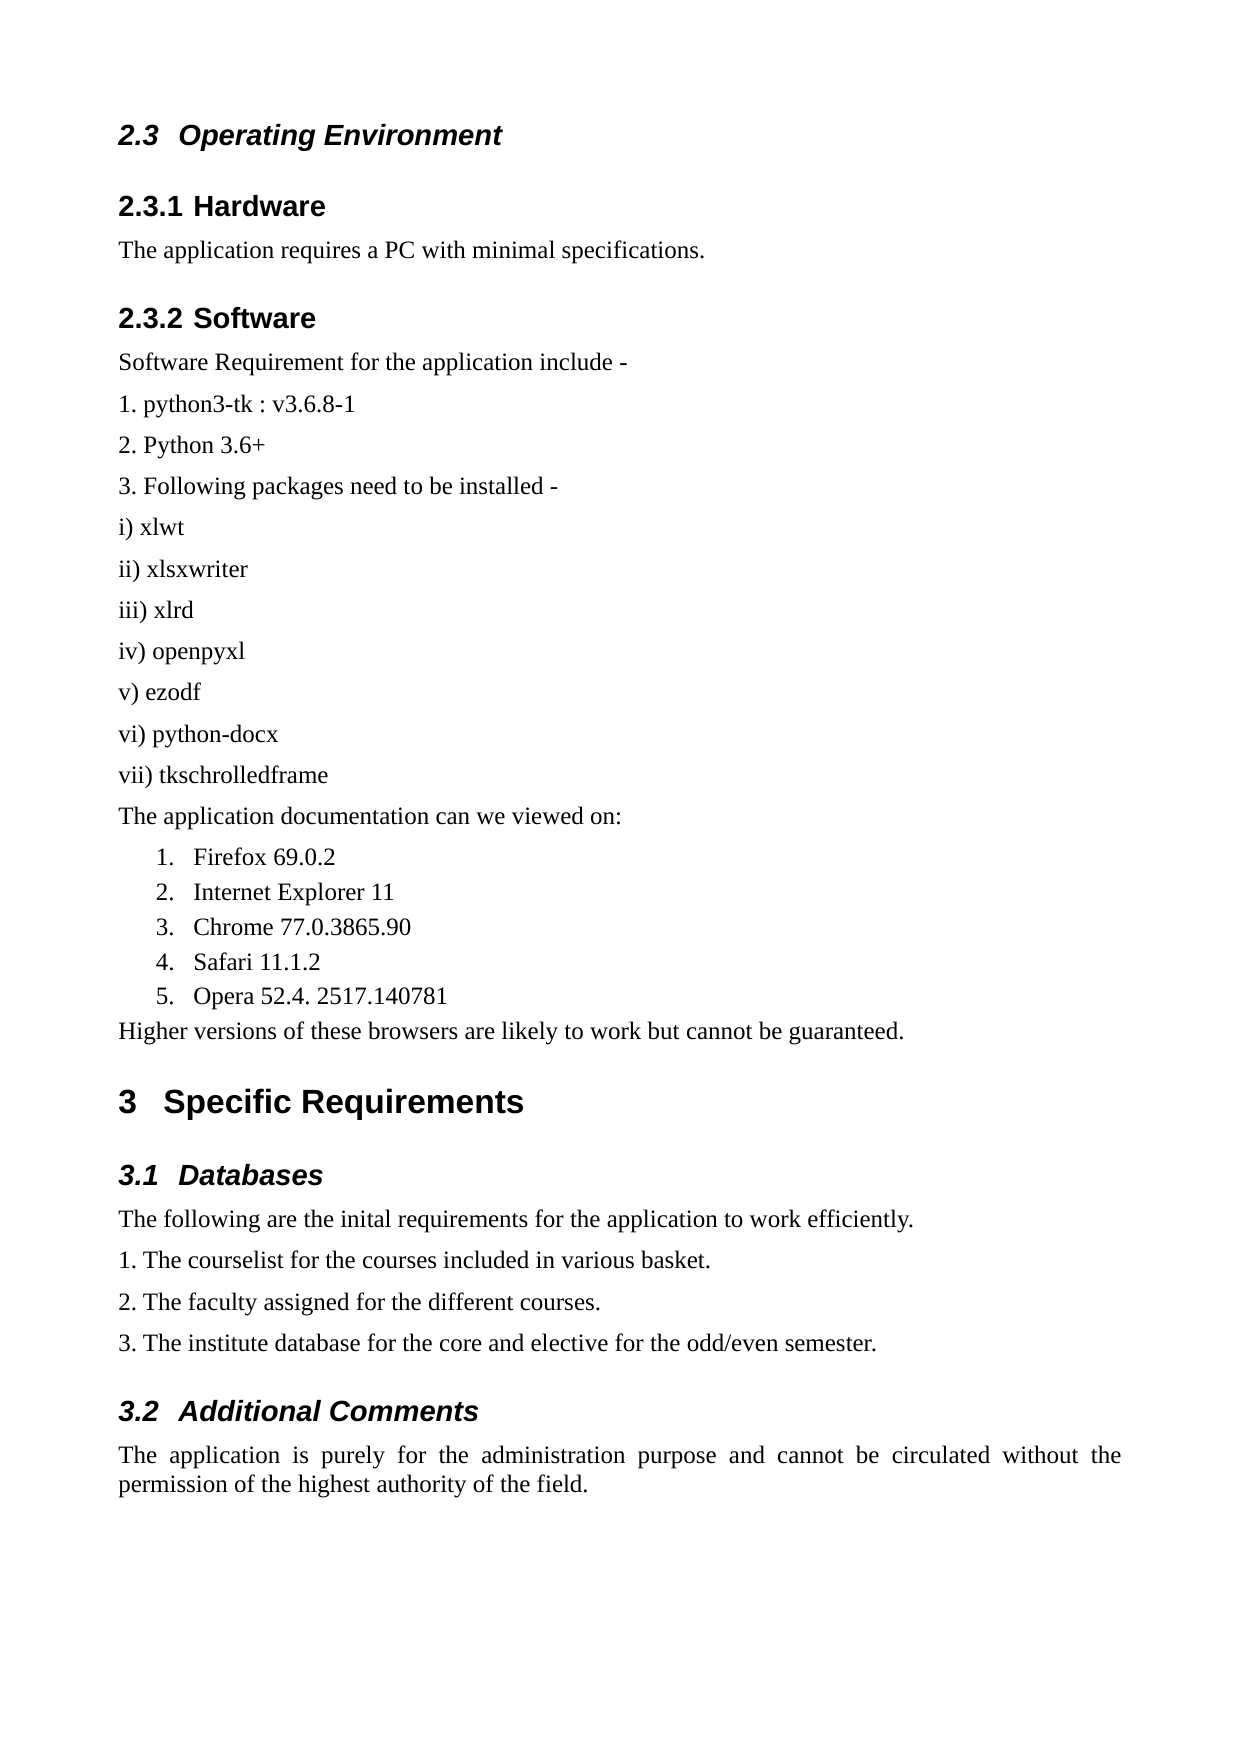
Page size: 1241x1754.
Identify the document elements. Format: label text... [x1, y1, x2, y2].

text 2. Python 3.6+ [118, 430, 1122, 459]
text Software Requirement for the application include - [118, 347, 1122, 376]
text v) ezodf [118, 677, 1122, 706]
text 1. The courselist for the courses included in various basket. [118, 1246, 1122, 1274]
text 1. python3-tk : v3.6.8-1 [118, 389, 1122, 417]
subtitle Specific Requirements [118, 1082, 1122, 1121]
subtitle Additional Comments [118, 1394, 1122, 1428]
text iii) xlrd [118, 595, 1122, 624]
text iv) openpyxl [118, 636, 1122, 665]
subtitle Operating Environment [118, 118, 1122, 152]
text The application is purely for the administration purpose and cannot be circulated without the permission of the highest authority of the field. [118, 1440, 1122, 1498]
subtitle Software [118, 301, 1122, 335]
list Chrome 77.0.3865.90 [156, 912, 1122, 941]
text 3. Following packages need to be installed - [118, 471, 1122, 500]
list Internet Explorer 11 [156, 877, 1122, 906]
text 2. The faculty assigned for the different courses. [118, 1287, 1122, 1316]
text i) xlwt [118, 512, 1122, 541]
list Opera 52.4. 2517.140781 [156, 981, 1122, 1010]
text 3. The institute database for the core and elective for the odd/even semester. [118, 1328, 1122, 1357]
text Higher versions of these browsers are likely to work but cannot be guaranteed. [118, 1016, 1122, 1045]
subtitle Databases [118, 1158, 1122, 1192]
list Firefox 69.0.2 [156, 842, 1122, 871]
text The following are the inital requirements for the application to work efficiently. [118, 1204, 1122, 1233]
subtitle Hardware [118, 189, 1122, 223]
text ii) xlsxwriter [118, 554, 1122, 582]
list Safari 11.1.2 [156, 947, 1122, 975]
text vii) tkschrolledframe [118, 760, 1122, 789]
text vi) python-docx [118, 719, 1122, 747]
text The application documentation can we viewed on: [118, 801, 1122, 830]
text The application requires a PC with minimal specifications. [118, 235, 1122, 264]
